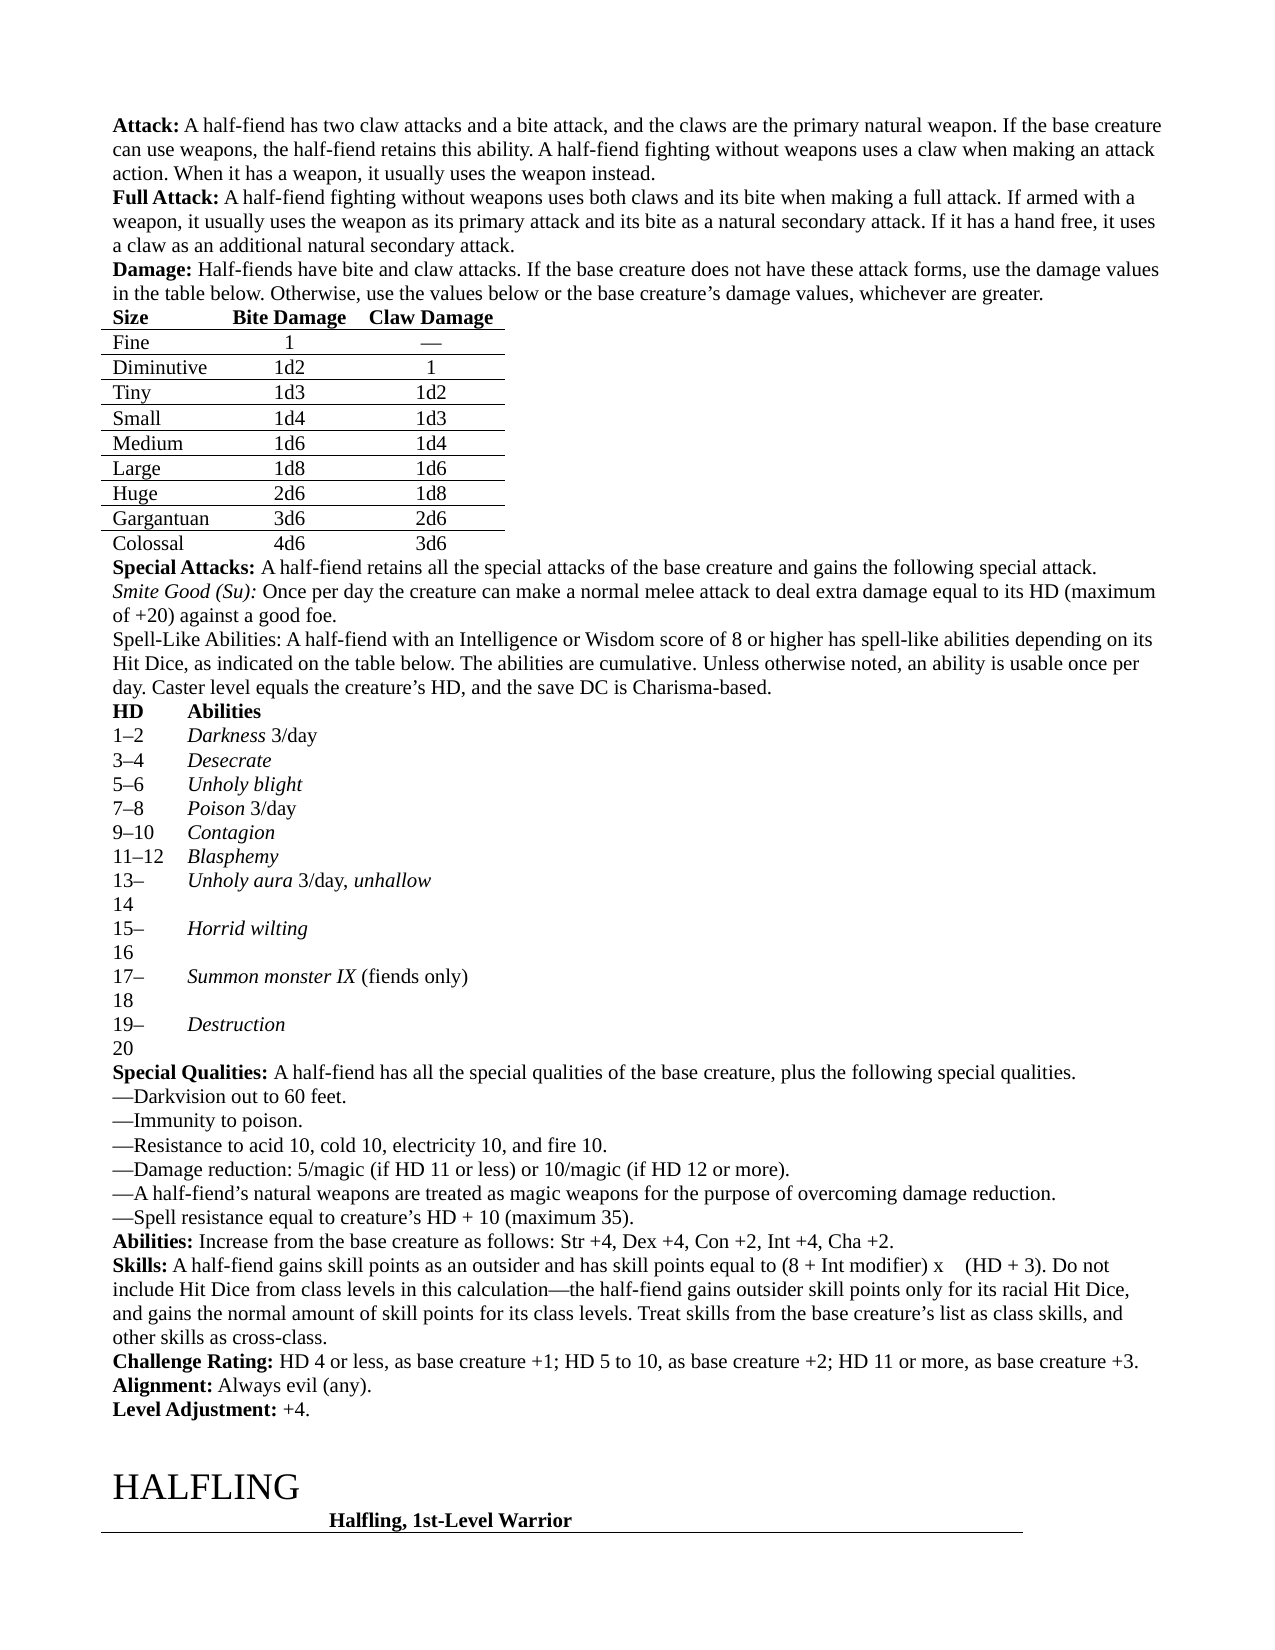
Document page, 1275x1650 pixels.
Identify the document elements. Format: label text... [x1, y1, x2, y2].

text Special Qualities: A half-fiend has all the special qualities of the base creature, plus the following special qualities. [112, 1060, 1162, 1084]
table_cell Large [101, 456, 221, 480]
table_cell 2d6 [221, 481, 357, 505]
table_cell 1d8 [221, 456, 357, 480]
table_cell 1d8 [358, 481, 504, 505]
table_cell 9–10 [101, 820, 176, 844]
table_cell Blasphemy [176, 844, 479, 868]
table_cell Summon monster IX (fiends only) [176, 964, 479, 1012]
table_cell Unholy aura 3/day, unhallow [176, 868, 479, 916]
text Skills: A half-fiend gains skill points as an outsider and has skill points equal to (8 + Int modifier) x (HD + 3). Do not include Hit Dice from class levels in this calculation—the half-fiend gains outsider skill points only for its racial Hit Dice, and gains the normal amount of skill points for its class levels. Treat skills from the base creature’s list as class skills, and other skills as cross-class. [112, 1253, 1162, 1349]
table_cell 15–16 [101, 916, 176, 964]
table_cell 1 [358, 355, 504, 379]
text Full Attack: A half-fiend fighting without weapons uses both claws and its bite when making a full attack. If armed with a weapon, it usually uses the weapon as its primary attack and its bite as a natural secondary attack. If it has a hand free, it uses a claw as an additional natural secondary attack. [112, 185, 1162, 257]
table_cell Small [101, 405, 221, 429]
text —Spell resistance equal to creature’s HD + 10 (maximum 35). [112, 1205, 1162, 1229]
table_header Size [101, 305, 221, 329]
table_cell Poison 3/day [176, 796, 479, 820]
text Spell-Like Abilities: A half-fiend with an Intelligence or Wisdom score of 8 or higher has spell-like abilities depending on its Hit Dice, as indicated on the table below. The abilities are cumulative. Unless otherwise noted, an ability is usable once per day. Caster level equals the creature’s HD, and the save DC is Charisma-based. [112, 627, 1162, 699]
text —Damage reduction: 5/magic (if HD 11 or less) or 10/magic (if HD 12 or more). [112, 1157, 1162, 1181]
table_header [101, 1508, 318, 1532]
text Attack: A half-fiend has two claw attacks and a bite attack, and the claws are the primary natural weapon. If the base creature can use weapons, the half-fiend retains this ability. A half-fiend fighting without weapons uses a claw when making an attack action. When it has a weapon, it usually uses the weapon instead. [112, 112, 1162, 185]
table_header Claw Damage [358, 305, 504, 329]
table_cell Diminutive [101, 355, 221, 379]
table_cell 3d6 [221, 506, 357, 530]
table_cell Huge [101, 481, 221, 505]
text HALFLING [112, 1464, 1162, 1507]
table_cell 1 [221, 330, 357, 354]
table_cell Horrid wilting [176, 916, 479, 964]
table_cell 11–12 [101, 844, 176, 868]
table_cell Fine [101, 330, 221, 354]
table_header Halfling, 1st-Level Warrior [318, 1508, 1023, 1532]
table_cell 13–14 [101, 868, 176, 916]
table_cell 5–6 [101, 772, 176, 796]
table_cell 19–20 [101, 1012, 176, 1060]
table_cell Tiny [101, 380, 221, 404]
text Level Adjustment: +4. [112, 1397, 1162, 1421]
text —Darkvision out to 60 feet. [112, 1084, 1162, 1108]
text Damage: Half-fiends have bite and claw attacks. If the base creature does not have these attack forms, use the damage values in the table below. Otherwise, use the values below or the base creature’s damage values, whichever are greater. [112, 257, 1162, 305]
table_cell 7–8 [101, 796, 176, 820]
table_cell 3d6 [358, 531, 504, 555]
table_cell 1d2 [221, 355, 357, 379]
text Alignment: Always evil (any). [112, 1373, 1162, 1397]
table_header Bite Damage [221, 305, 357, 329]
text —Resistance to acid 10, cold 10, electricity 10, and fire 10. [112, 1132, 1162, 1157]
table_cell — [358, 330, 504, 354]
table_cell 1d3 [358, 405, 504, 429]
text Smite Good (Su): Once per day the creature can make a normal melee attack to deal extra damage equal to its HD (maximum of +20) against a good foe. [112, 579, 1162, 627]
table_header Abilities [176, 699, 479, 723]
table_cell Colossal [101, 531, 221, 555]
table_cell Medium [101, 431, 221, 454]
table_cell 1d6 [358, 456, 504, 480]
table_cell Contagion [176, 820, 479, 844]
table_cell Unholy blight [176, 772, 479, 796]
table_cell 3–4 [101, 748, 176, 772]
table_cell 1d2 [358, 380, 504, 404]
table_cell 1d4 [221, 405, 357, 429]
text Challenge Rating: HD 4 or less, as base creature +1; HD 5 to 10, as base creature +2; HD 11 or more, as base creature +3. [112, 1349, 1162, 1373]
table_cell 17–18 [101, 964, 176, 1012]
table_cell Desecrate [176, 748, 479, 772]
table_cell Darkness 3/day [176, 724, 479, 747]
table_cell 1d3 [221, 380, 357, 404]
text Special Attacks: A half-fiend retains all the special attacks of the base creature and gains the following special attack. [112, 555, 1162, 579]
table_cell 4d6 [221, 531, 357, 555]
text —Immunity to poison. [112, 1108, 1162, 1132]
table_cell Destruction [176, 1012, 479, 1060]
table_cell 1d4 [358, 431, 504, 454]
text Abilities: Increase from the base creature as follows: Str +4, Dex +4, Con +2, Int +4, Cha +2. [112, 1229, 1162, 1253]
text —A half-fiend’s natural weapons are treated as magic weapons for the purpose of overcoming damage reduction. [112, 1181, 1162, 1205]
table_header HD [101, 699, 176, 723]
table_cell Gargantuan [101, 506, 221, 530]
table_cell 1–2 [101, 724, 176, 747]
table_cell 1d6 [221, 431, 357, 454]
table_cell 2d6 [358, 506, 504, 530]
